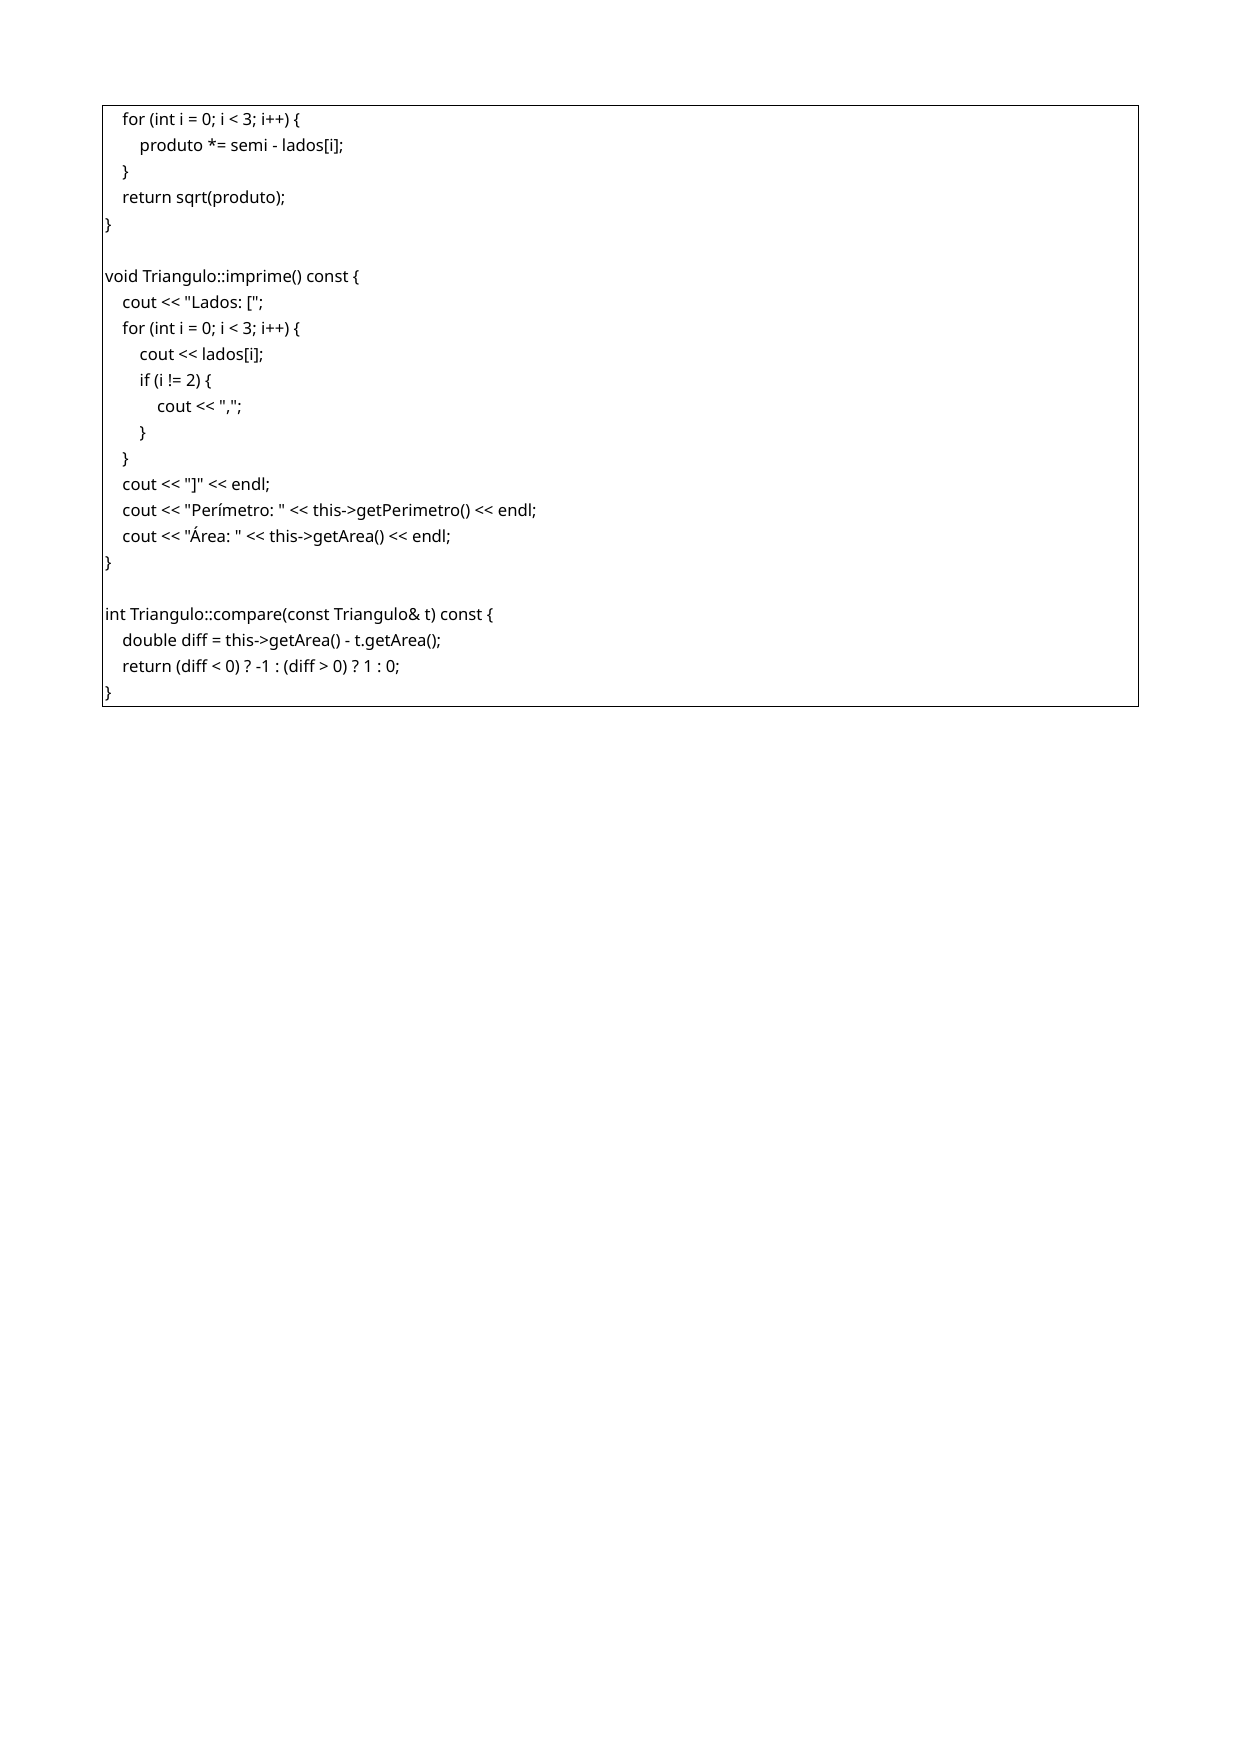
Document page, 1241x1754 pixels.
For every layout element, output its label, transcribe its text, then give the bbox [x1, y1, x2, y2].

text if (i != 2) { [103, 365, 1138, 391]
text return (diff < 0) ? -1 : (diff > 0) ? 1 : 0; [103, 652, 1138, 678]
text return sqrt(produto); [103, 183, 1138, 209]
text } [103, 548, 1138, 573]
text cout << lados[i]; [103, 339, 1138, 365]
text double diff = this->getArea() - t.getArea(); [103, 626, 1138, 652]
text } [103, 157, 1138, 183]
text cout << ","; [103, 391, 1138, 417]
text cout << "]" << endl; [103, 469, 1138, 495]
text } [103, 417, 1138, 443]
text cout << "Lados: ["; [103, 287, 1138, 313]
text cout << "Perímetro: " << this->getPerimetro() << endl; [103, 496, 1138, 521]
text void Triangulo::imprime() const { [103, 261, 1138, 287]
text cout << "Área: " << this->getArea() << endl; [103, 522, 1138, 547]
text int Triangulo::compare(const Triangulo& t) const { [103, 600, 1138, 626]
text for (int i = 0; i < 3; i++) { [103, 106, 1138, 131]
text } [103, 209, 1138, 235]
text produto *= semi - lados[i]; [103, 131, 1138, 157]
text for (int i = 0; i < 3; i++) { [103, 313, 1138, 339]
text } [103, 678, 1138, 706]
text } [103, 443, 1138, 469]
